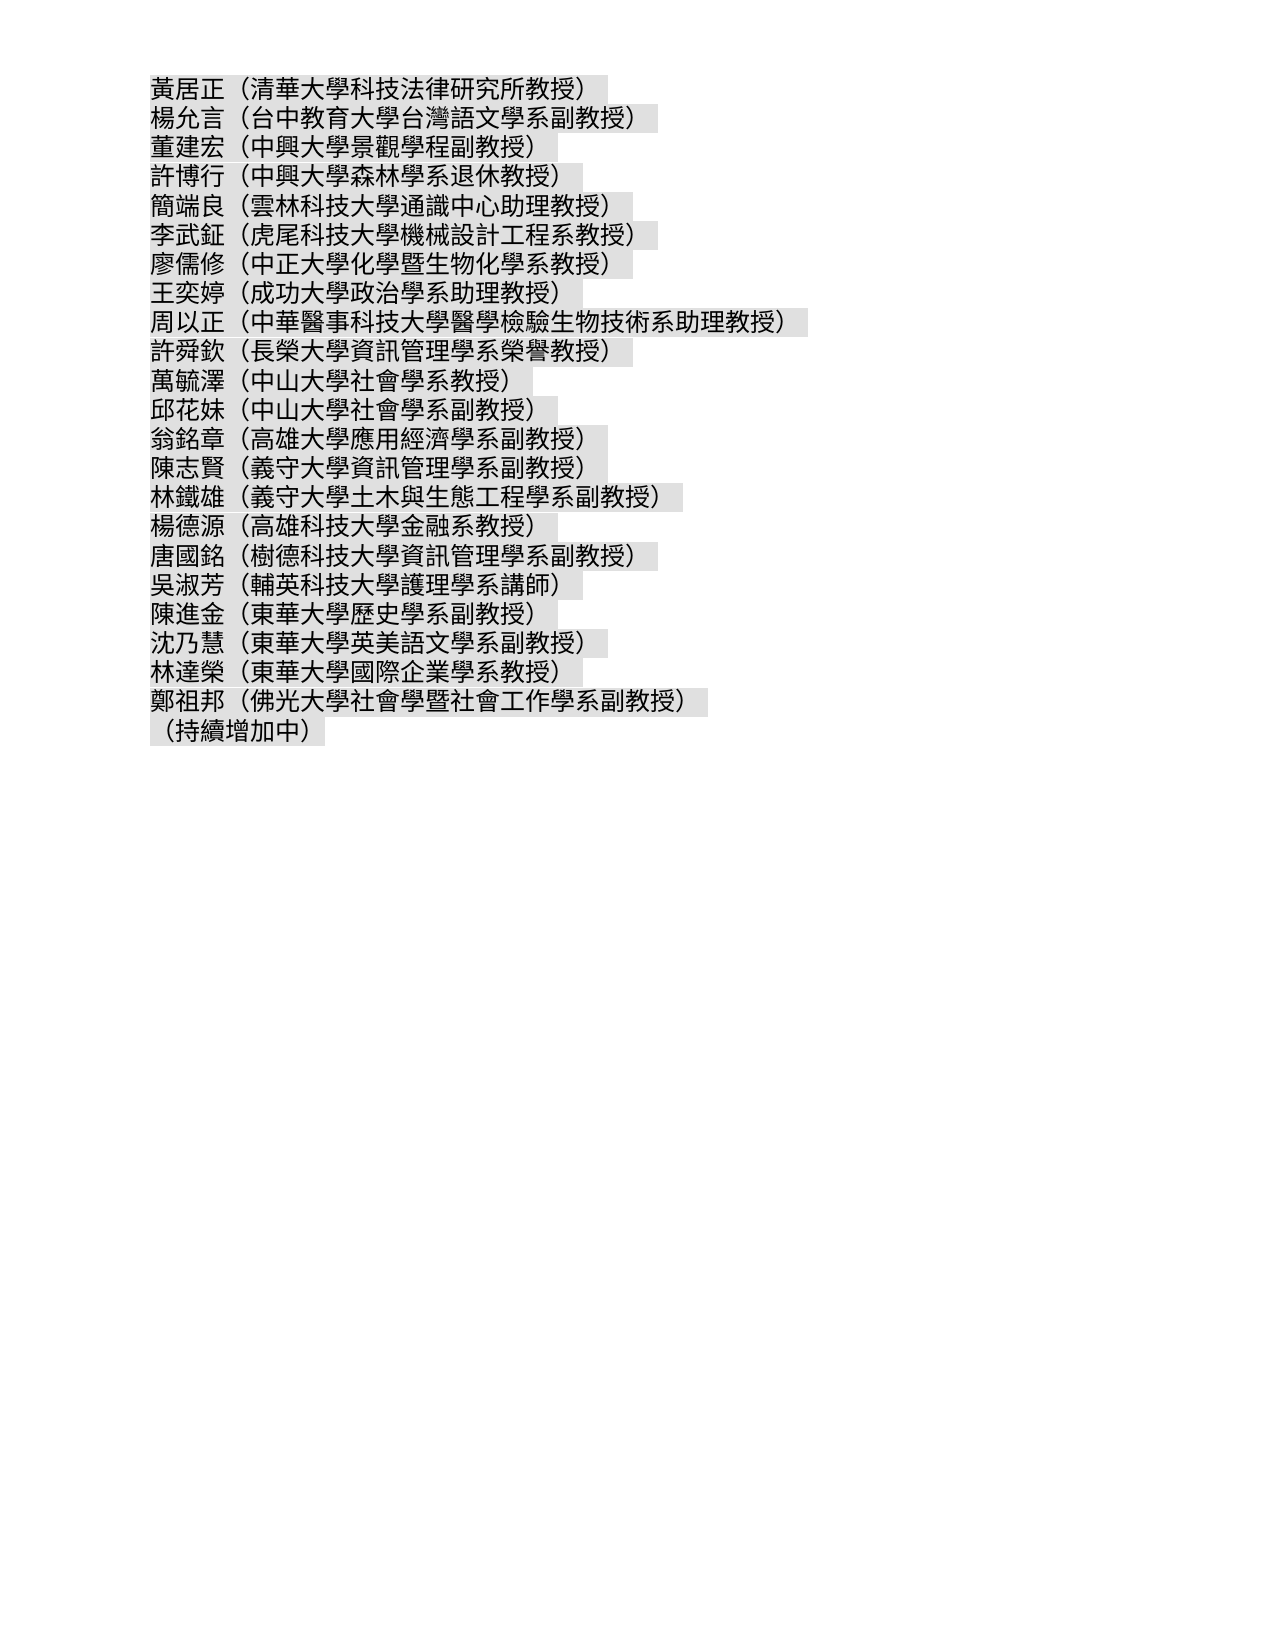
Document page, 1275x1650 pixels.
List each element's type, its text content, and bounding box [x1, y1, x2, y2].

text 卡韓政變 (189)：過去並沒有成為過去 (後記 2) 陳真 2019.10. 19. 我經常刻意迴避很多資訊，原因無它，因為我不想讓自己陷入一種對人性感到懷疑、鄙夷的絕望感。比方說，綠媒我是絕對不碰的。島內媒體我只看僅有的兩、三家正常媒體，例如中天電視台及中國時報。 有時候，一些朋友會傳來一些臉書內容，告訴我說誰誰誰很無恥、眛著良心說話。對於這些資訊，我一般也是能避則避。因為，我早就能明白什麼樣的一些人是無恥的，我不太想知道更多如何個無恥法；就如同當我知道哪些雞蛋是臭的，我不會想要每一顆拿來嚐一嚐究竟臭到何種地步。 資訊並不是一種獨立存在的東西，意思是說，同一個東西，卻很可能產生各種意義。為什麼呢？因為它和「你」之間會形成某種關係。這樣一個關係，定義了一種擁有主詞的價值態度。 齊克果有句話這麼說：「世上沒有真理，直到它被我認知。」比方說孝順父母，這話本身是沒有意義的，唯有當它和「我」之間形成某種關係，這話才取得了某種意義。這時候，「資訊」就不再只是一個冰冷的概念或資料，而是有著某種溫度的理解與感受，因為它跟「我」之間「發生了關係」。 許多時候，與其說我們是在談論某個資訊，不如說，我們是在談論這些資訊與「我」的關係以及它所產生的意義。我們並非僅僅只是在講比方說要不要投票給誰或誰有沒有貪污的問題；資訊的意義理當比資訊本身還要大而且大很多，因為它同各種生命之間發生了連結。 我覺得，「活下去」很重要，我不想在絕望中死去。當外在人事物難以依靠，不如靠自己。這意思是說，我理當去依靠那些像太陽一般、大寫的、永恆的東西。在我成長過程中，曾經有著某些「燈塔」，如許正直，彷彿我的人生某種指引與依靠。不料，他們卻一一熄滅了，難道我也要跟著他們一同步入黑暗？ 仍然是那些老話：我一直有個希望，憑著這樣一個希望，我決心活了下來。我希望些什麼呢？我希望能夠對那些對於生命、人性、情感和語言感到絕望的年輕生命起到一種作用，讓他們相信，在一片輕薄兒戲、謊言詭詐及貪婪猥瑣中，世上還是有例外。而我自己就是那樣一個絕望的人。我知道，我要不是在絕望中死去，就是必須讓自己成為一個例外。 蘇格拉底說，「我們之所以會犯錯，是因為我們想得還不夠清楚。」這句如同詩一般曖昧的話語，彷彿意味著所謂道德不過就是一種「知識」(epistemological) 題材；亦即簡單說，一個人之所以會犯錯，那肯定是因為他在某些事物上腦殘了或資訊不足；他根本搞不清狀況，以致於使壞或向惡靠攏。 我有一整個書架全是所謂 moral epistemology (道德知識論)方面的書。當年，維根斯坦和 Karl Popper 在劍橋國王學院差點打起架來，就是為了這道問題：「到底倫理問題存不存在？」、「到底有沒有倫理命題這樣一個東西？」如果沒有，我們從何「想清楚」所謂是非對錯？ 十二年前回台後，曾有四、五年的時間，我在一些醫院和學校演講，往往圍繞moral epistemology 這個主題。2012年父親過世後，我決定從此走下講台，彷彿某種世界的瓦解，彷彿有些心裏最深處的東西理當同我父母一同埋葬。 moral epistemology 這主題，說難不難，但哲學門外漢估計是不太可能看得懂，就如同維根斯坦的哲學之中，數學哲學是最重要的核心。但這東西一般人來讀，大概就跟閱讀天書一樣不知所云；而moral epistemology 恰恰就是連結到維根斯坦的數學哲學上。許多時候，我真不知道我面對的思想難題究竟是人生還是數學？ 要弄懂這些東西，十年寒窗跑不掉。但是，道理儘管抽象，可當它成為一種現實問題時，其實不過就只是在講一加一等於二那樣簡單的一個東西。經濟學也許很難，但買菜、找錢、討價還價卻不難。邏輯也很難，但是講話、思考 make sense 卻不難。 閒言表過，回到通俗面。蘇格拉底那句話：「我們之所以會犯錯，是因為我們想得還不夠清楚。」我自然是不認同的。腦殘或無知也許是道德的一個根源，但即便「知道」是非又如何？套句阿扁的話，林北就是要使壞，要不然你是要怎樣？ 我相信很多年輕一代之所以為虎作倀，並非因為壞，而是因為笨。笨如果太難聽，那就說無知吧。也就是說，他們並非故意使壞，而是被蒙蔽，被洗腦，把腦子給洗壞了。不過，另外還有一些人卻非無知，而是純粹無恥。 如本文一開頭所說，我基本上並不是很清楚島內的各種時事之細節，因為我有潔癖，不喜歡骯髒污穢，特別不喜歡去意識到人性陰暗的那一面。因此，很多當下現實中的人事物，我其實是不太清楚的。 在前一篇文章中 (卡韓編號188)，我提到說我前天去外面吃早餐時，看到自由時報大篇幅報導什麼台大學生會及一些綠油油的學者專家「指控」台大怎麼可以「不顧國家安危」、「不顧學生的人身安全」，竟然和大陸的大學進行交流；「指控」說那些學術與文化交流常有「兩岸一家親」或「共創中華民族繁榮」的言論，將會污染台灣學生的思想與心靈，因此務必「堅決反抗中共的思想侵略」，必須「積極揭露校園裏的中共協力者或代理人，揭發其假學術真統戰的真面目」，並且應該「積極立法」，嚴懲所謂「中共在台代理人」，甚至「絕不允許有人為中共講話」，以「捍衛民主自由」。 黨外十年，我聽過一模一樣的話不下一萬次。這些蔣家年代復古的蠢話，十分腦殘可笑，低能到難以想像。但我昨天去吃早餐，又看到自由時報，居然以頭版頭條大幅報導說台灣各大學已經組成什麼「青年抵抗校園統戰聯盟」，其腦殘訴求大約如上所述。 我要說的是，年輕人也許無知，但這些蔣家復古運動的背後那些「學者專家」或所謂「社運團體」，卻非無知，而是無恥。相關名單請見文末。對於這些綠油油的「學者專家」之向來言行不一，我沒什麼好說的；我不相信有人會真的蠢到居然不知道自己每天言行不一。其中最無恥齷齪的就是所謂台灣人權促進會。 33年前 (大約1986年或更早)，我加入台權會，上個世紀末退出。我手上目前還保留著當年最早期的台權會成員通訊錄。每個會員都得放上一張大頭照，載明個人資料與連絡方式及電話等等。因為跟我一樣姓陳，阿扁的照片就排在我旁邊。三十幾年前的台權會比較嚴謹，一開始很強調人權之普世價值與政治中立，企圖避免政治偏頗。因此，政治人物除非在人權方面有所表現，否則並不是你想加入就能加入。阿扁當時是所謂「人權律師」，因此也能加入。那時候的阿扁並無人氣可言，開會或拍照經常晾在一旁，往往一語不發。我那時仍是扁粉，常主動找他講話。 從1986年加入到後來退出，十幾年之間，我其實曾經三進三出台權會。退出又加入，往往是因為「大老們」的請託，邀請我再度加入，甚至都還幫我繳會費。而我之所以一直退出，原因無它，就是因為台權會成立後，很快就失去了人權最基本的核心價值，亦即普世性、中立與獨立性。 簡單說，既然人權是一種價值，那它理當屬於所有人，所有顏色，所有黨派，所有族群，所有宗教，所有種族，所有性別，乃至所有好人與壞人。人權的世界就跟醫療一樣，沒有敵我、好壞或高低之分。一個人不會因為他有錢有勢或屬於某種高貴的政黨顏色，就因此而享有更優先更高貴的人權待遇。 另一方面，人權本身就是目的，獨立存在，而不是任何其它目的的手段，更不是打擊敵人的政治工具。 我第一次退出台權會，大約是在1988年或更早我忘了。記得當時台權會總會正在選舉執委與會長。我沒想到，這樣一些職位，居然也有新潮流與美麗島派系之爭。選舉前夕，開始換票，耳語不斷，甚至抹黑、談條件。我真的很訝異。難道人權工作也要拿來當成一種個人的政治資源與身份頭銜？ 那時好像是陳菊當會長或快要當會長，我不是很確定。只記得，有一天，陳菊請我去她家吃飯；記得那是一個月租幾千元的小公寓，附近有個菜市場。吃飯時，我特別提起這些問題，我問說，為什麼台權會只關心所謂政治犯？而且似乎偏向比較有知名度的政治犯？那些不具有政治光環的一般受刑人，在獄中或偵訊階段往往被刑求、毆打與虐待，這些人不是更弱勢、更應受到關注嗎？陳菊怎麼回答我忘了，只記得不久之後我就退出了台權會。 幾年後，我又「被」加入。可是，進入九零年代的台權會更加荒腔走板了，簡直就是把人權當成一種攻擊國民黨的政治工具。於是我又再度聲明退出。1996或1997年我忘了，黃文雄當會長，我又第三度「被」加入，學姊也一同「被」加入。所謂「被」，是說我們並沒有繳會費。我原本以為，黃文雄主持的台權會應當會好一些，但事實卻非如此。 從差不多1998年起，我的潔癖讓我非常不想再聽到有關台權會的任何消息；另一方面，我也不想面對某種對於人的失望。簡單說，想不到，概念原來就只是一種概念，一種好像隨時可以穿上、隨時脫下的身外物；可以做做樣子，可以隨口說說，誰要是對它認真，誰就得心碎；什麼左派啦、草根啦、非武力啦，世界和平啦，弱勢者啦，這個那個啦，全是鬼扯蛋。 而且，凡事都能瞎掰，凡事都是兩套標準；「我黨」所做的一切醜惡行徑全是對的。至於「他黨」明明一點問題也沒有，照樣也能透過修辭，把它無限誇大渲染瞎掰扭曲成天大的罪惡；正所謂「人權，人權，一切罪惡假汝之名以行」。台權會之所謂人權工作，說穿了，始終就只是兩樣東西才是它的真正本質，一是仇中反華反國民黨，二是做為個人權位的晉身階 (我有許多證據可以赤裸裸地證明這一點，但是顧念人之脆弱及昔日友情，姑且不說)。 阿扁當上總統後，我就算刻意不想知道那些一再讓我感到灰心與失望乃至絕望的島內人事物，也變得越來越難。因為，台灣就這麼小的一個島，很多事你就算摀上耳朵，或多或少也會有所聽聞。那時候的台權會，基本上已經徹底成為隸屬綠營的一種「掛人權羊頭賣政治狗肉」的骯髒組織。真的很不要臉！一個人權團體居然所作所為卻是違反人權，專搞政治鬥爭的齷齪行徑。這回的什麼「青年抵抗校園統戰聯盟」，主要發起團體之一就是台權會。 我之前不知道，昨天才知道，原來我在卡韓編號174的文章中所批評的那位沈伯洋先生，居然是台權會的現任副會長，同時也是「中共代理人法案」的主要推手。我的天啊！真是有夠荒唐。這個骯髒組織竟然墮落到這樣一種地步，存心就是做為人渣黨的政治打手！仇中反華，才是它的基本宗旨。三十幾年來，我之所以進三出台權會，就是因為它不斷向政治靠攏，並以東廠自居，以身為政治打手為榮，把人權當成一種政治鬥爭工具及個人權位的晉身階。如今的台權會，可說是臭不可聞。 與其說我懷著憤怒，不如說我是以一種充滿絕望的心在寫東西；那麼多年的歲月，那麼多的折磨，那麼大的各種代價，一切努力與痛苦，到頭來每一件事、每一項努力卻是這樣一種結局。時光河流如此漫長，而人的一生卻不過數十寒暑；我們的生命和一切努力，到頭來似乎就像灑落汪洋的一滴淚水那般微不足道。 這類個人文青囈語，旁人也許聽了噁心彆扭，但它其實並非題外話，反倒是一切問題的核心；畢竟我們不是在作文比賽，我們不是在討論一種僅僅只需要「想清楚」就能完成的東西；光「知道」沒有用，你還得「做到」 ，還得「在乎」才行。 =============== 【青年抵抗校園統戰聯盟｜拒絕統戰交流團，共抵抗中國因素】 共同發起：國立臺灣大學學生會、國立臺灣大學研究生協會 學生組織、公民團體串連： 台灣師範大學學生會、東吳大學學生會、輔仁大學學生會、東華大學學生會、輔仁大學黑水溝、台灣大學台語文社、台灣大學濁水溪社、全國中學學生權益研究會、交通大學人文社會學系系學會、台灣大學地理系學會、中正大學公共事務研習社、政大野火戰線、台灣學論議題論壇、桃園市高中職學生聯合會 台灣人權促進會、人本教育基金會、民間司法改革基金會、台灣教授協會、台灣北社、台灣親子共學教育促進會、陳文成博士紀念基金會、賴和文教基金會、李江卻台語文教基金會、台灣永社、台灣共生青年協會、建國電影院、台灣國辦公室（持續增加中） 學者連署： 沈伯洋（臺北大學犯罪學研究所助理教授） 吳叡人（中央研究院台灣史研究所副研究員） 鄭瑋寧（中央研究院民族學研究所副研究員） 蕭新煌（中央研究院社會學研究所退休研究員） 林宗弘（中央研究院社會學研究所研究員） 曾凡慈（中央研究院社會學研究所助研究員） 蕭阿勤（中央研究院社會學研究所研究員） 吳介民（中央研究院社會學研究所研究員） 張谷銘（中央研究院歷史語言研究所副研究員） 鄭雅如（中央研究院歷史語言研究所副研究員） 祝平一（中央研究院歷史語言研究所研究員） 蘇彥圖（中央研究院法律學研究所副研究員） 洪子偉（中央研究院歐美研究所副研究員） 周婉窈（臺灣大學歷史學系教授） 許雅惠（臺灣大學歷史學系副教授） 陳東升（臺灣大學社會學系教授） 何明修（臺灣大學社會學系教授） 林鶴玲（臺灣大學社會學系教授） 簡妤儒（臺灣大學社會學系副教授） 劉華真（臺灣大學社會學系副教授） 范雲（臺灣大學社會學系副教授） 吳嘉苓（臺灣大學社會學系教授） 陳炳煇（臺灣大學機械工程學系教授） 吳瑞北（臺灣大學電機工程學系教授） 徐學庸（臺灣大學哲學系教授） 江文瑜（臺灣大學語言學研究所教授） 楊信男（臺灣大學物理學系名譽教授） 王秋森（臺灣大學公共衛生學系名譽教授） 梁偉立（臺灣大學森林環境暨資源學系系副教授） 張清溪（臺灣大學經濟學系退休教授） 陳榮銳（臺灣大學分子與細胞生物學研究所退休教授） 連韻文（臺灣大學心理學系副教授） 林耀盛（臺灣大學心理學系教授） 張之威（臺灣大學凝態中心副研究員） 周馥儀（臺灣大學歷史學系博士） 陳芳明（政治大學臺灣文學研究所教授） 李衣雲（政治大學臺灣史研究所副教授） 金仕起（政治大學歷史學系副教授） 黃兆年（政治大學國家發展研究所助理教授） 黃涵榆（臺灣師範大學英語學系教授） 陳玉箴（臺灣師範大學台灣語文學系副教授） 劉定綱（臺灣師範大學台灣語文學系兼任助理教授） 許佩賢（臺灣師範大學台灣史研究所教授） 陳延輝（臺灣師範大學政治學研究所退休教授） 施志汶（臺灣師範大學歷史學系退休副教授） 吳慎慎（臺北藝術大學藝術與人文教育研究所名譽教授） 張炳陽（臺北教育大學語文與創作學系教授） 李易展（陽明大學生物醫學影像暨放射科學系教授） 高惠春（淡江大學化學工程與材料工程學系退休教授） 李中傑（真理大學通識教育中心助理教授） 陳俐甫（真理大學人文與資訊學系助理教授） 劉相君（康寧大學健康數位科技學系講師） 徐偉群（中原大學財經法律學系副教授） 莊雅仲（交通大學人文社會學系教授） 林秀幸（交通大學人文社會學系副教授） 金立群（交通大學音樂研究所副教授） 洪慧念（交通大學統計學研究所教授） 林明璋（交通大學應用化學系教授） 呂忠津（清華大學電機工程學系教授） 莊克士（清華大學生醫工程與環境科學系退休教授） 林文蘭（清華大學社會學研究所副教授） 黃居正（清華大學科技法律研究所教授） 楊允言（台中教育大學台灣語文學系副教授） 董建宏（中興大學景觀學程副教授） 許博行（中興大學森林學系退休教授） 簡端良（雲林科技大學通識中心助理教授） 李武鉦（虎尾科技大學機械設計工程系教授） 廖儒修（中正大學化學暨生物化學系教授） 王奕婷（成功大學政治學系助理教授） 周以正（中華醫事科技大學醫學檢驗生物技術系助理教授） 許舜欽（長榮大學資訊管理學系榮譽教授） 萬毓澤（中山大學社會學系教授） 邱花妹（中山大學社會學系副教授） 翁銘章（高雄大學應用經濟學系副教授） 陳志賢（義守大學資訊管理學系副教授） 林鐵雄（義守大學土木與生態工程學系副教授） 楊德源（高雄科技大學金融系教授） 唐國銘（樹德科技大學資訊管理學系副教授） 吳淑芳（輔英科技大學護理學系講師） 陳進金（東華大學歷史學系副教授） 沈乃慧（東華大學英美語文學系副教授） 林達榮（東華大學國際企業學系教授） 鄭祖邦（佛光大學社會學暨社會工作學系副教授） （持續增加中） [150, 75, 1125, 746]
